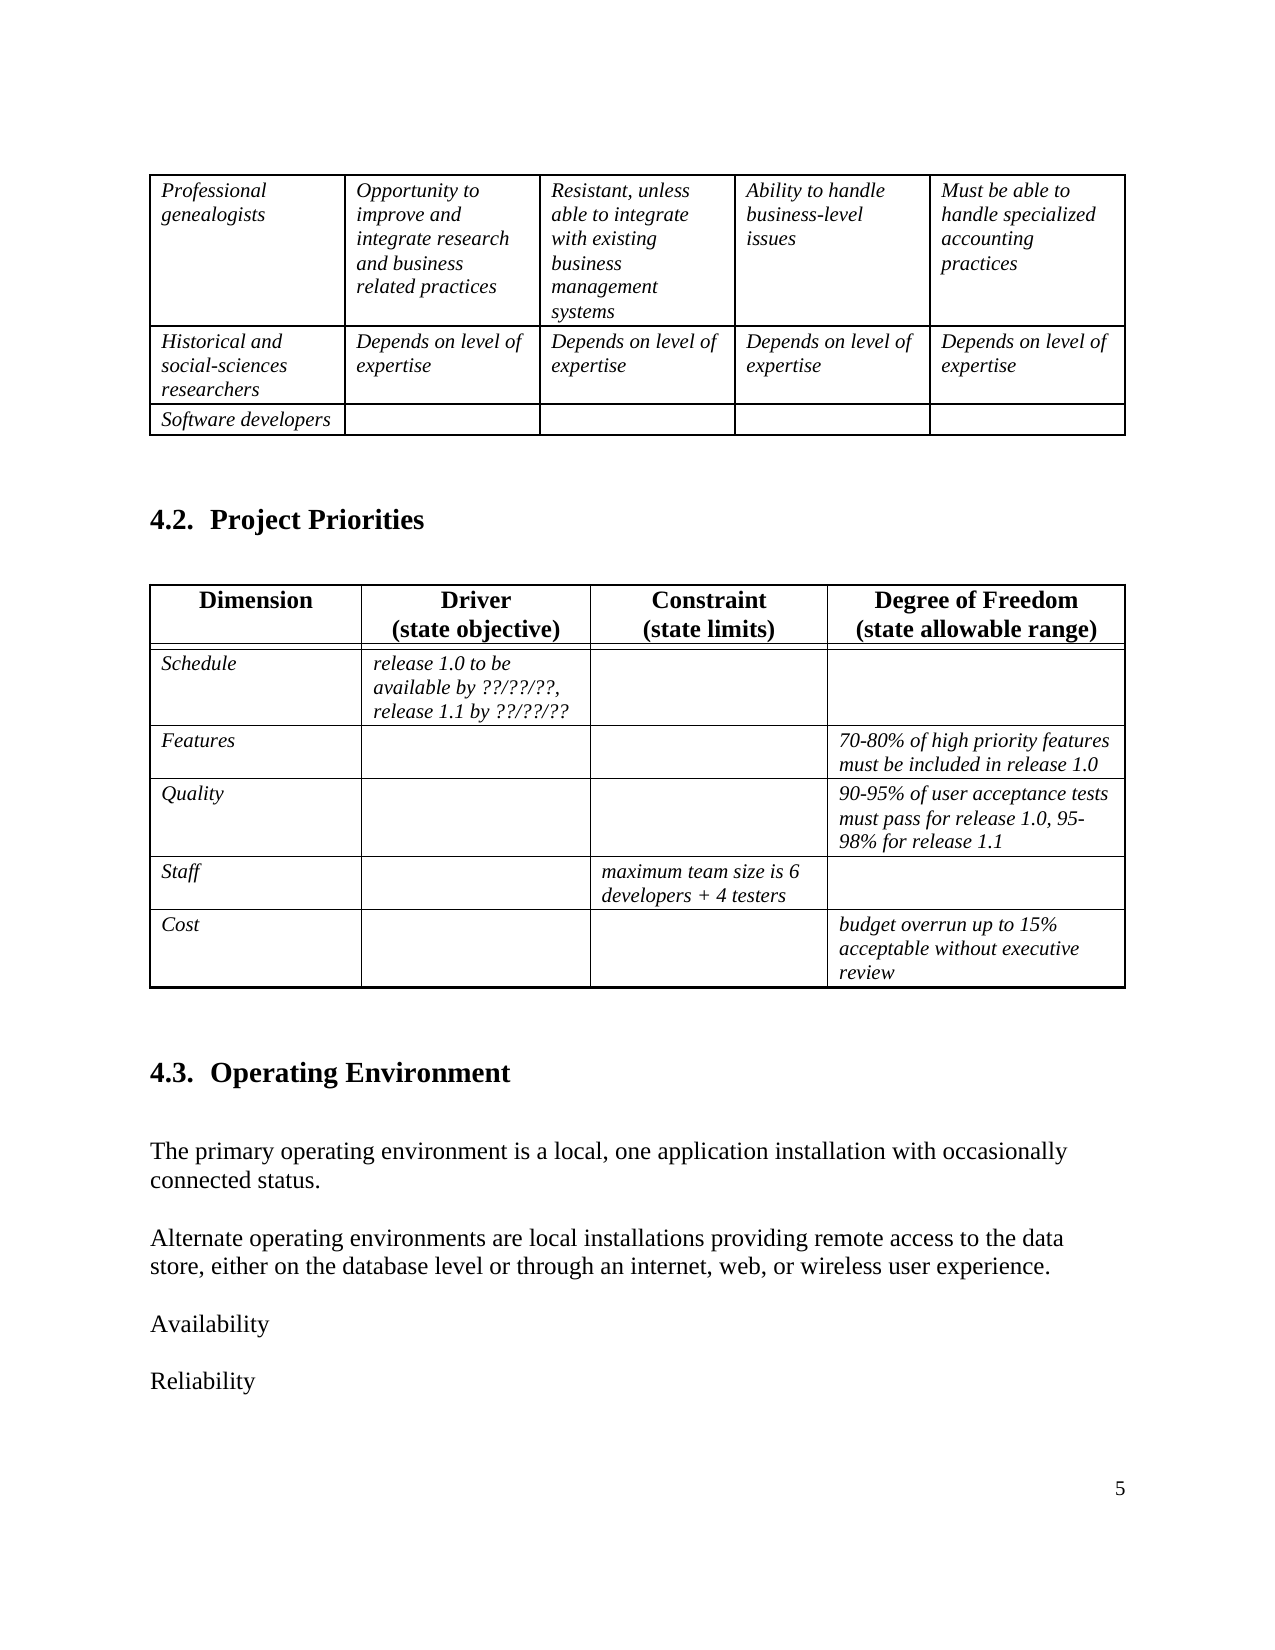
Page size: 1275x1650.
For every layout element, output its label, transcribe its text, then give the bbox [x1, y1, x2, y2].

table_cell [362, 910, 590, 986]
table_header Constraint (state limits) [591, 586, 827, 643]
table_cell [591, 779, 827, 856]
table_header Degree of Freedom (state allowable range) [828, 586, 1124, 643]
table_cell Ability to handle business-level issues [736, 176, 929, 325]
table_cell [828, 650, 1124, 725]
text The primary operating environment is a local, one application installation with occasionally connected status. [150, 1136, 1125, 1194]
table_cell Depends on level of expertise [541, 327, 734, 403]
table_cell Cost [151, 910, 361, 986]
table_cell [362, 779, 590, 856]
table_cell [736, 405, 929, 433]
text Reliability [150, 1366, 1125, 1395]
table_cell Resistant, unless able to integrate with existing business management systems [541, 176, 734, 325]
table_cell [591, 650, 827, 725]
table_cell Depends on level of expertise [931, 327, 1124, 403]
table_cell [541, 405, 734, 433]
table_header Dimension [151, 586, 361, 643]
subtitle Project Priorities [150, 502, 1125, 535]
table_cell 70-80% of high priority features must be included in release 1.0 [828, 726, 1124, 778]
table_cell [591, 644, 827, 649]
table_cell Depends on level of expertise [736, 327, 929, 403]
table_cell maximum team size is 6 developers + 4 testers [591, 857, 827, 909]
table_cell Features [151, 726, 361, 778]
table_cell Staff [151, 857, 361, 909]
table_cell [828, 644, 1124, 649]
table_cell [362, 857, 590, 909]
table_cell Professional genealogists [151, 176, 344, 325]
table_cell [346, 405, 539, 433]
table_cell Depends on level of expertise [346, 327, 539, 403]
table_cell [591, 910, 827, 986]
table_cell Schedule [151, 650, 361, 725]
table_cell Software developers [151, 405, 344, 433]
table_header Driver (state objective) [362, 586, 590, 643]
table_cell [591, 726, 827, 778]
table_cell release 1.0 to be available by ??/??/??, release 1.1 by ??/??/?? [362, 650, 590, 725]
table_cell [828, 857, 1124, 909]
table_cell Opportunity to improve and integrate research and business related practices [346, 176, 539, 325]
table_cell [931, 405, 1124, 433]
subtitle Operating Environment [150, 1055, 1125, 1088]
table_cell Historical and social-sciences researchers [151, 327, 344, 403]
table_cell 90-95% of user acceptance tests must pass for release 1.0, 95-98% for release 1.1 [828, 779, 1124, 856]
text Availability [150, 1309, 1125, 1338]
table_cell budget overrun up to 15% acceptable without executive review [828, 910, 1124, 986]
table_cell Must be able to handle specialized accounting practices [931, 176, 1124, 325]
table_cell Quality [151, 779, 361, 856]
table_cell [362, 726, 590, 778]
table_cell [151, 644, 361, 649]
text Alternate operating environments are local installations providing remote access to the data store, either on the database level or through an internet, web, or wireless user experience. [150, 1223, 1125, 1280]
